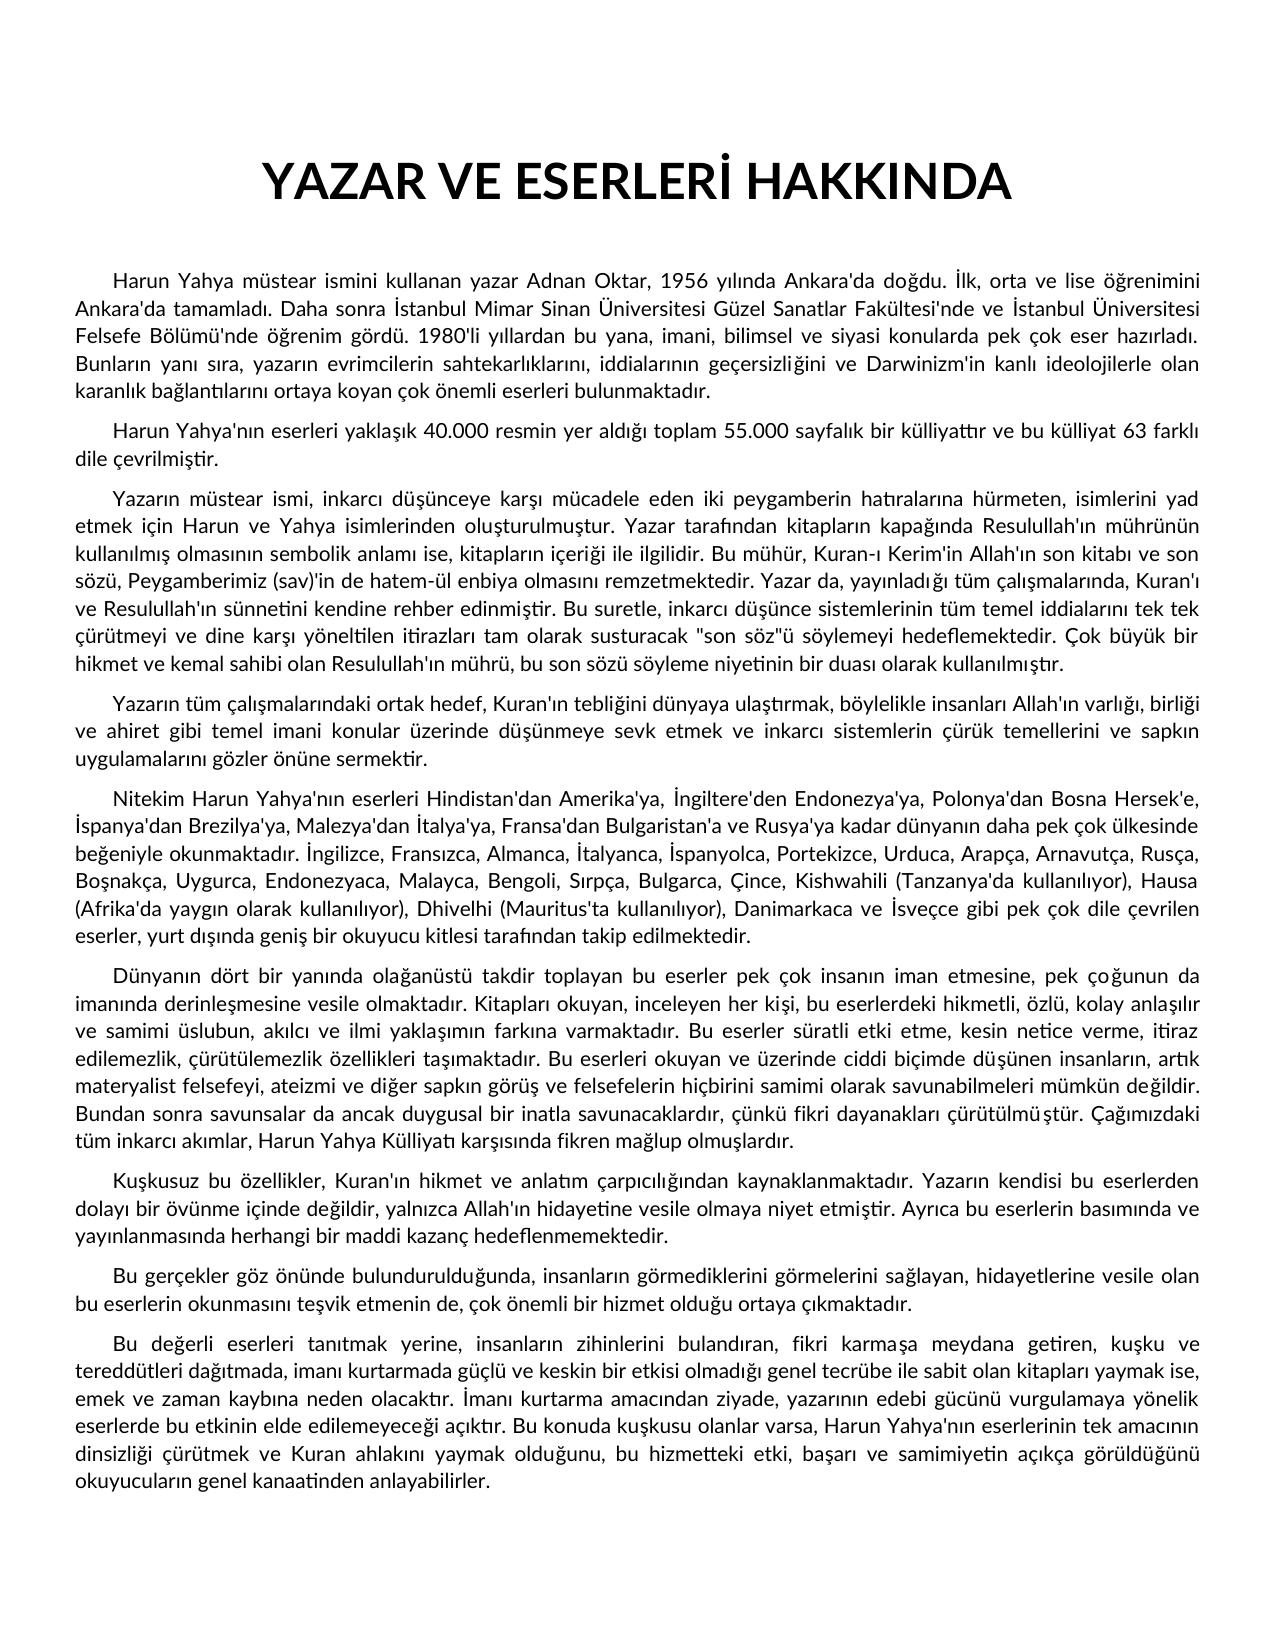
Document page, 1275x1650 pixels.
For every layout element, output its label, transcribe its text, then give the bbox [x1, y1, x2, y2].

text Bu gerçekler göz önünde bulundurulduğunda, insanların görmediklerini görmelerini sağlayan, hidayetlerine vesile olan bu eserlerin okunmasını teşvik etmenin de, çok önemli bir hizmet olduğu ortaya çıkmaktadır. [75, 1263, 1200, 1315]
text Nitekim Harun Yahya'nın eserleri Hindistan'dan Amerika'ya, İngiltere'den Endonezya'ya, Polonya'dan Bosna Hersek'e, İspanya'dan Brezilya'ya, Malezya'dan İtalya'ya, Fransa'dan Bulgaristan'a ve Rusya'ya kadar dünyanın daha pek çok ülkesinde beğeniyle okunmaktadır. İngilizce, Fransızca, Almanca, İtalyanca, İspanyolca, Portekizce, Urduca, Arapça, Arnavutça, Rusça, Boşnakça, Uygurca, Endonezyaca, Malayca, Bengoli, Sırpça, Bulgarca, Çince, Kishwahili (Tanzanya'da kullanılıyor), Hausa (Afrika'da yaygın olarak kullanılıyor), Dhivelhi (Mauritus'ta kullanılıyor), Danimarkaca ve İsveçce gibi pek çok dile çevrilen eserler, yurt dışında geniş bir okuyucu kitlesi tarafından takip edilmektedir. [75, 785, 1200, 948]
text Yazarın müstear ismi, inkarcı düşünceye karşı mücadele eden iki peygamberin hatıralarına hürmeten, isimlerini yad etmek için Harun ve Yahya isimlerinden oluşturulmuştur. Yazar tarafından kitapların kapağında Resulullah'ın mührünün kullanılmış olmasının sembolik anlamı ise, kitapların içeriği ile ilgilidir. Bu mühür, Kuran-ı Kerim'in Allah'ın son kitabı ve son sözü, Peygamberimiz (sav)'in de hatem-ül enbiya olmasını remzetmektedir. Yazar da, yayınladığı tüm çalışmalarında, Kuran'ı ve Resulullah'ın sünnetini kendine rehber edinmiştir. Bu suretle, inkarcı düşünce sistemlerinin tüm temel iddialarını tek tek çürütmeyi ve dine karşı yöneltilen itirazları tam olarak susturacak "son söz"ü söylemeyi hedeflemektedir. Çok büyük bir hikmet ve kemal sahibi olan Resulullah'ın mührü, bu son sözü söyleme niyetinin bir duası olarak kullanılmıştır. [75, 485, 1200, 675]
subtitle YAZAR VE ESERLERİ HAKKINDA [75, 150, 1200, 210]
text Bu değerli eserleri tanıtmak yerine, insanların zihinlerini bulandıran, fikri karmaşa meydana getiren, kuşku ve tereddütleri dağıtmada, imanı kurtarmada güçlü ve keskin bir etkisi olmadığı genel tecrübe ile sabit olan kitapları yaymak ise, emek ve zaman kaybına neden olacaktır. İmanı kurtarma amacından ziyade, yazarının edebi gücünü vurgulamaya yönelik eserlerde bu etkinin elde edilemeyeceği açıktır. Bu konuda kuşkusu olanlar varsa, Harun Yahya'nın eserlerinin tek amacının dinsizliği çürütmek ve Kuran ahlakını yaymak olduğunu, bu hizmetteki etki, başarı ve samimiyetin açıkça görüldüğünü okuyucuların genel kanaatinden anlayabilirler. [75, 1330, 1200, 1493]
text Harun Yahya müstear ismini kullanan yazar Adnan Oktar, 1956 yılında Ankara'da doğdu. İlk, orta ve lise öğrenimini Ankara'da tamamladı. Daha sonra İstanbul Mimar Sinan Üniversitesi Güzel Sanatlar Fakültesi'nde ve İstanbul Üniversitesi Felsefe Bölümü'nde öğrenim gördü. 1980'li yıllardan bu yana, imani, bilimsel ve siyasi konularda pek çok eser hazırladı. Bunların yanı sıra, yazarın evrimcilerin sahtekarlıklarını, iddialarının geçersizliğini ve Darwinizm'in kanlı ideolojilerle olan karanlık bağlantılarını ortaya koyan çok önemli eserleri bulunmaktadır. [75, 268, 1200, 403]
text Kuşkusuz bu özellikler, Kuran'ın hikmet ve anlatım çarpıcılığından kaynaklanmaktadır. Yazarın kendisi bu eserlerden dolayı bir övünme içinde değildir, yalnızca Allah'ın hidayetine vesile olmaya niyet etmiştir. Ayrıca bu eserlerin basımında ve yayınlanmasında herhangi bir maddi kazanç hedeflenmemektedir. [75, 1168, 1200, 1248]
text Dünyanın dört bir yanında olağanüstü takdir toplayan bu eserler pek çok insanın iman etmesine, pek çoğunun da imanında derinleşmesine vesile olmaktadır. Kitapları okuyan, inceleyen her kişi, bu eserlerdeki hikmetli, özlü, kolay anlaşılır ve samimi üslubun, akılcı ve ilmi yaklaşımın farkına varmaktadır. Bu eserler süratli etki etme, kesin netice verme, itiraz edilemezlik, çürütülemezlik özellikleri taşımaktadır. Bu eserleri okuyan ve üzerinde ciddi biçimde düşünen insanların, artık materyalist felsefeyi, ateizmi ve diğer sapkın görüş ve felsefelerin hiçbirini samimi olarak savunabilmeleri mümkün değildir. Bundan sonra savunsalar da ancak duygusal bir inatla savunacaklardır, çünkü fikri dayanakları çürütülmüştür. Çağımızdaki tüm inkarcı akımlar, Harun Yahya Külliyatı karşısında fikren mağlup olmuşlardır. [75, 963, 1200, 1153]
text Yazarın tüm çalışmalarındaki ortak hedef, Kuran'ın tebliğini dünyaya ulaştırmak, böylelikle insanları Allah'ın varlığı, birliği ve ahiret gibi temel imani konular üzerinde düşünmeye sevk etmek ve inkarcı sistemlerin çürük temellerini ve sapkın uygulamalarını gözler önüne sermektir. [75, 690, 1200, 770]
text Harun Yahya'nın eserleri yaklaşık 40.000 resmin yer aldığı toplam 55.000 sayfalık bir külliyattır ve bu külliyat 63 farklı dile çevrilmiştir. [75, 418, 1200, 470]
